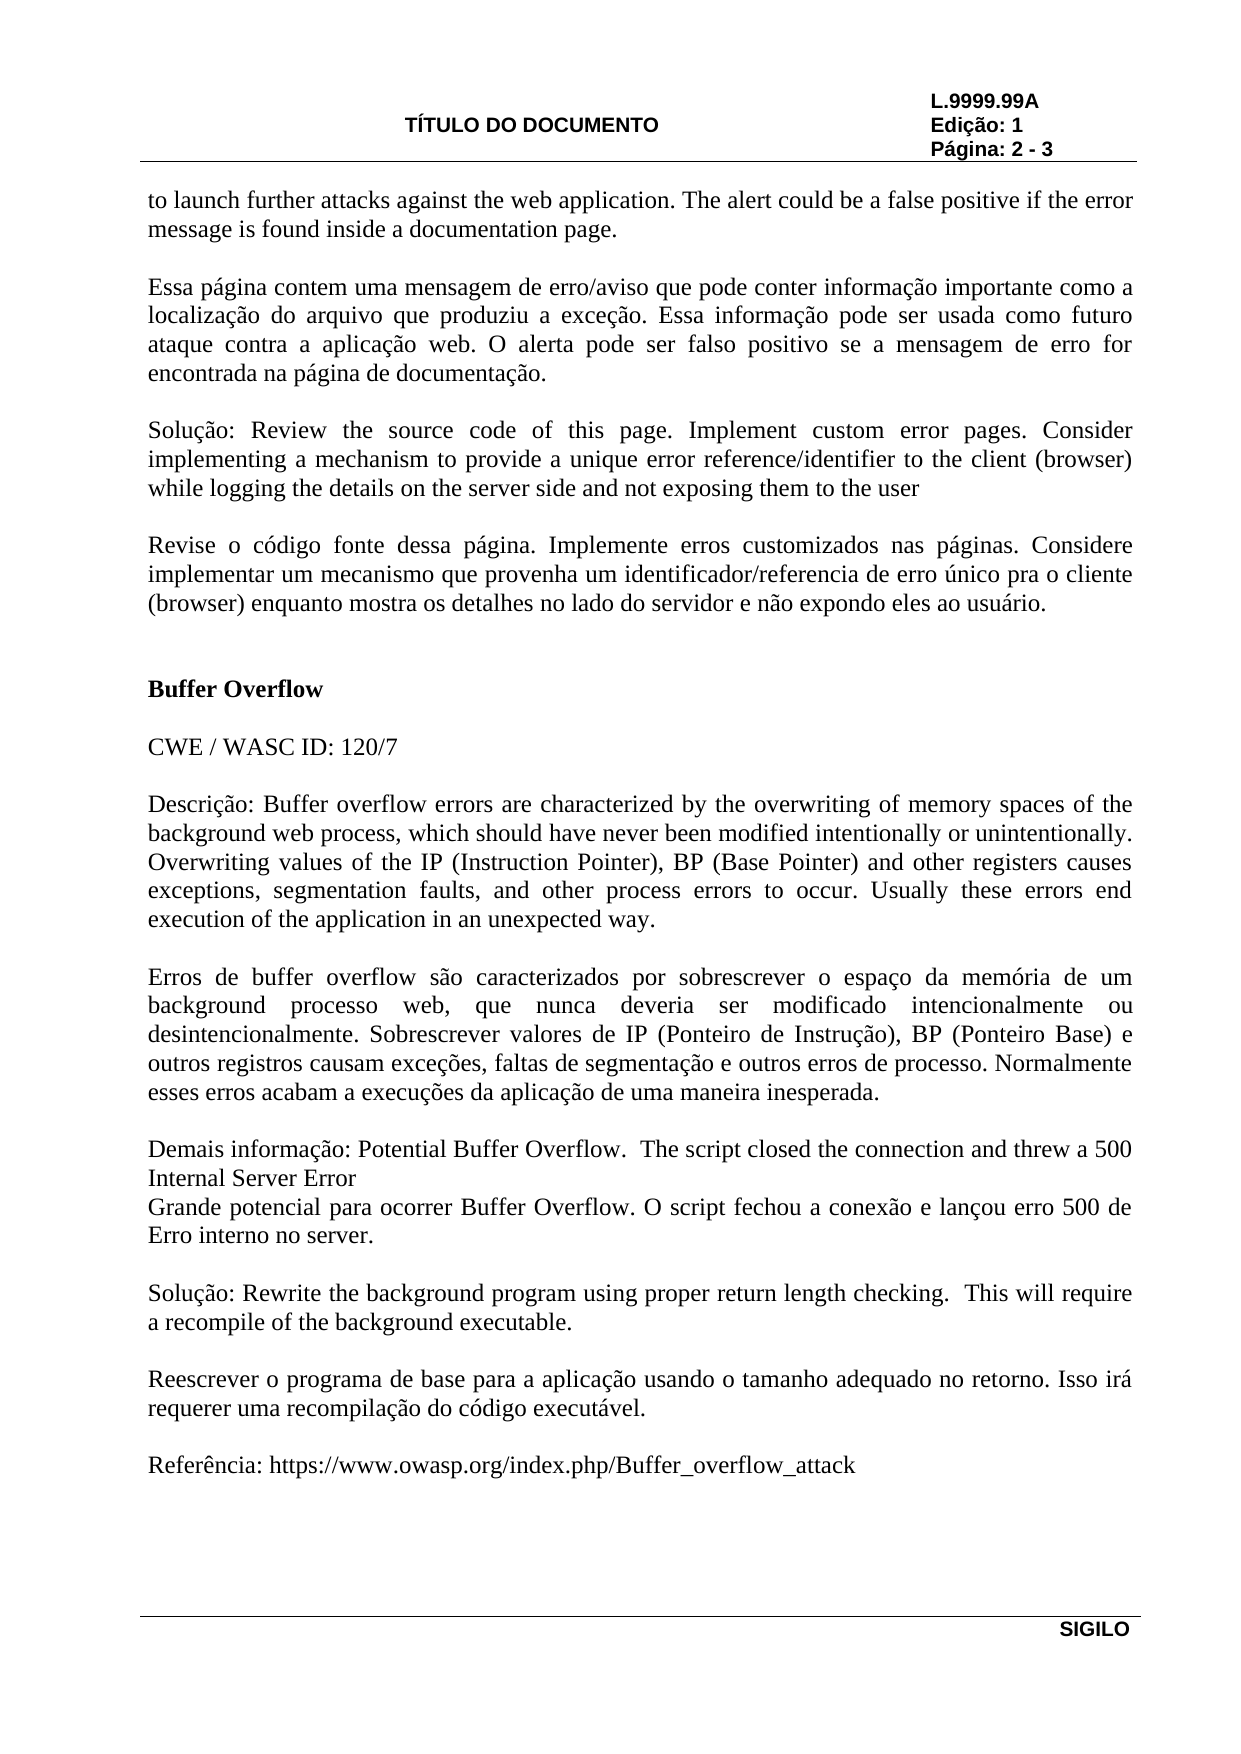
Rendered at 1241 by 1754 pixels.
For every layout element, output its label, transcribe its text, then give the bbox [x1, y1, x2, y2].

text Grande potencial para ocorrer Buffer Overflow. O script fechou a conexão e lançou erro 500 de Erro interno no server. [148, 1192, 1134, 1249]
text Reescrever o programa de base para a aplicação usando o tamanho adequado no retorno. Isso irá requerer uma recompilação do código executável. [148, 1364, 1134, 1422]
text Buffer Overflow [148, 674, 1134, 703]
text to launch further attacks against the web application. The alert could be a false positive if the error message is found inside a documentation page. [148, 186, 1134, 243]
text Revise o código fonte dessa página. Implemente erros customizados nas páginas. Considere implementar um mecanismo que provenha um identificador/referencia de erro único pra o cliente (browser) enquanto mostra os detalhes no lado do servidor e não expondo eles ao usuário. [148, 531, 1134, 617]
text Solução: Review the source code of this page. Implement custom error pages. Consider implementing a mechanism to provide a unique error reference/identifier to the client (browser) while logging the details on the server side and not exposing them to the user [148, 416, 1134, 502]
text Erros de buffer overflow são caracterizados por sobrescrever o espaço da memória de um background processo web, que nunca deveria ser modificado intencionalmente ou desintencionalmente. Sobrescrever valores de IP (Ponteiro de Instrução), BP (Ponteiro Base) e outros registros causam exceções, faltas de segmentação e outros erros de processo. Normalmente esses erros acabam a execuções da aplicação de uma maneira inesperada. [148, 962, 1134, 1106]
text Referência: https://www.owasp.org/index.php/Buffer_overflow_attack [148, 1451, 1134, 1479]
text Essa página contem uma mensagem de erro/aviso que pode conter informação importante como a localização do arquivo que produziu a exceção. Essa informação pode ser usada como futuro ataque contra a aplicação web. O alerta pode ser falso positivo se a mensagem de erro for encontrada na página de documentação. [148, 272, 1134, 387]
text Descrição: Buffer overflow errors are characterized by the overwriting of memory spaces of the background web process, which should have never been modified intentionally or unintentionally. Overwriting values of the IP (Instruction Pointer), BP (Base Pointer) and other registers causes exceptions, segmentation faults, and other process errors to occur. Usually these errors end execution of the application in an unexpected way. [148, 789, 1134, 933]
text Solução: Rewrite the background program using proper return length checking. This will require a recompile of the background executable. [148, 1278, 1134, 1336]
text Demais informação: Potential Buffer Overflow. The script closed the connection and threw a 500 Internal Server Error [148, 1134, 1134, 1192]
text CWE / WASC ID: 120/7 [148, 732, 1134, 761]
